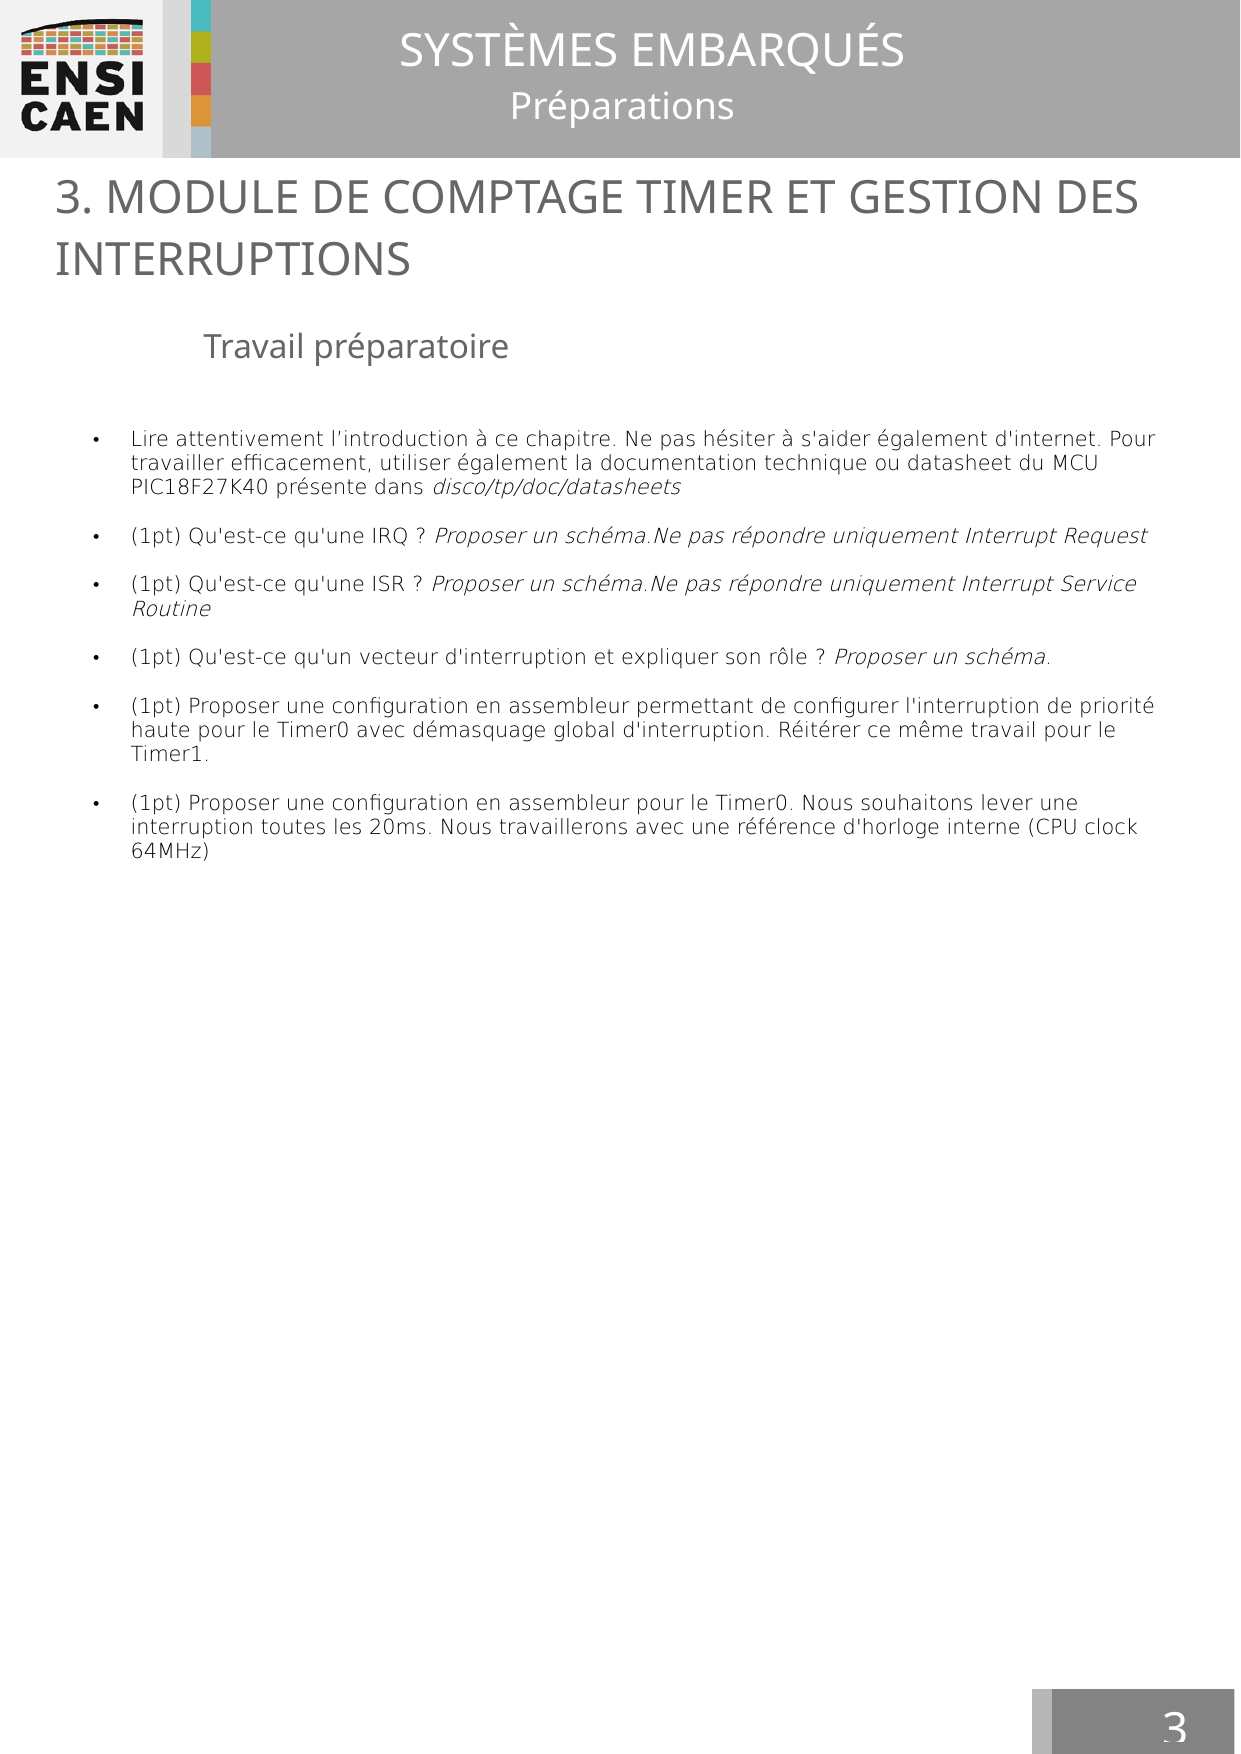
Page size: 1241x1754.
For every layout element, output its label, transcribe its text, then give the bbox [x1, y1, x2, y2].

list (1pt) Qu'est-ce qu'une ISR ? Proposer un schéma.Ne pas répondre uniquement Interrupt Service Routine [93, 572, 1189, 621]
list Lire attentivement l’introduction à ce chapitre. Ne pas hésiter à s'aider également d'internet. Pour travailler efficacement, utiliser également la documentation technique ou datasheet du MCU PIC18F27K40 présente dans disco/tp/doc/datasheets [93, 427, 1189, 499]
list (1pt) Qu'est-ce qu'une IRQ ? Proposer un schéma.Ne pas répondre uniquement Interrupt Request [93, 524, 1189, 548]
picture [0, 0, 1241, 158]
list (1pt) Proposer une configuration en assembleur pour le Timer0. Nous souhaitons lever une interruption toutes les 20ms. Nous travaillerons avec une référence d'horloge interne (CPU clock 64MHz) [93, 791, 1189, 863]
text Travail préparatoire [55, 323, 1189, 368]
list (1pt) Qu'est-ce qu'un vecteur d'interruption et expliquer son rôle ? Proposer un schéma. [93, 645, 1189, 669]
text 3. MODULE DE COMPTAGE TIMER ET GESTION DES INTERRUPTIONS [55, 164, 1189, 289]
picture [1032, 1689, 1235, 1754]
list (1pt) Proposer une configuration en assembleur permettant de configurer l'interruption de priorité haute pour le Timer0 avec démasquage global d'interruption. Réitérer ce même travail pour le Timer1. [93, 694, 1189, 766]
